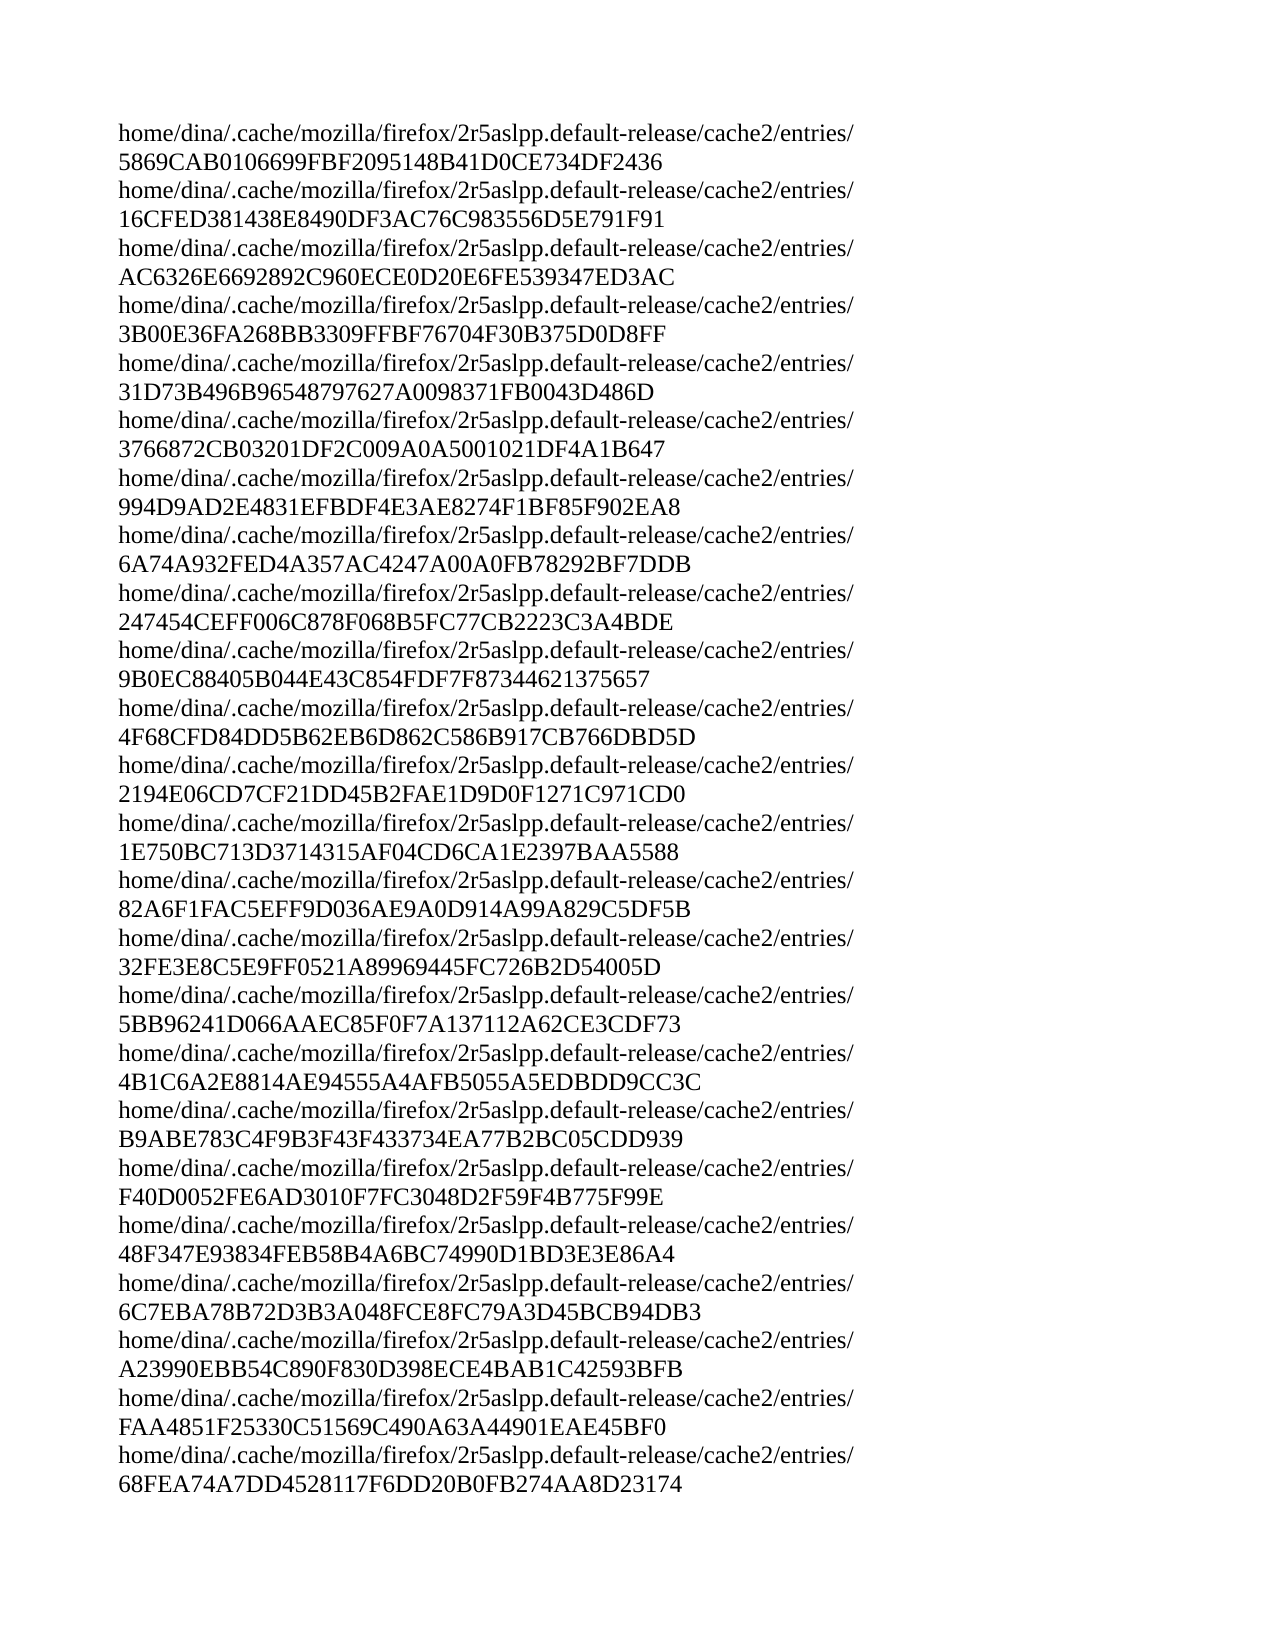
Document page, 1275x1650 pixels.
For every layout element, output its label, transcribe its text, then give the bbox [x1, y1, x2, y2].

text home/dina/.cache/mozilla/firefox/2r5aslpp.default-release/cache2/entries/3766872CB03201DF2C009A0A5001021DF4A1B647 [118, 406, 1157, 463]
text home/dina/.cache/mozilla/firefox/2r5aslpp.default-release/cache2/entries/5BB96241D066AAEC85F0F7A137112A62CE3CDF73 [118, 981, 1157, 1038]
text home/dina/.cache/mozilla/firefox/2r5aslpp.default-release/cache2/entries/FAA4851F25330C51569C490A63A44901EAE45BF0 [118, 1383, 1157, 1441]
text home/dina/.cache/mozilla/firefox/2r5aslpp.default-release/cache2/entries/3B00E36FA268BB3309FFBF76704F30B375D0D8FF [118, 291, 1157, 348]
text home/dina/.cache/mozilla/firefox/2r5aslpp.default-release/cache2/entries/2194E06CD7CF21DD45B2FAE1D9D0F1271C971CD0 [118, 751, 1157, 808]
text home/dina/.cache/mozilla/firefox/2r5aslpp.default-release/cache2/entries/1E750BC713D3714315AF04CD6CA1E2397BAA5588 [118, 808, 1157, 866]
text home/dina/.cache/mozilla/firefox/2r5aslpp.default-release/cache2/entries/5869CAB0106699FBF2095148B41D0CE734DF2436 [118, 118, 1157, 176]
text home/dina/.cache/mozilla/firefox/2r5aslpp.default-release/cache2/entries/48F347E93834FEB58B4A6BC74990D1BD3E3E86A4 [118, 1211, 1157, 1268]
text home/dina/.cache/mozilla/firefox/2r5aslpp.default-release/cache2/entries/A23990EBB54C890F830D398ECE4BAB1C42593BFB [118, 1326, 1157, 1383]
text home/dina/.cache/mozilla/firefox/2r5aslpp.default-release/cache2/entries/F40D0052FE6AD3010F7FC3048D2F59F4B775F99E [118, 1153, 1157, 1211]
text home/dina/.cache/mozilla/firefox/2r5aslpp.default-release/cache2/entries/82A6F1FAC5EFF9D036AE9A0D914A99A829C5DF5B [118, 866, 1157, 923]
text home/dina/.cache/mozilla/firefox/2r5aslpp.default-release/cache2/entries/68FEA74A7DD4528117F6DD20B0FB274AA8D23174 [118, 1441, 1157, 1498]
text home/dina/.cache/mozilla/firefox/2r5aslpp.default-release/cache2/entries/16CFED381438E8490DF3AC76C983556D5E791F91 [118, 176, 1157, 233]
text home/dina/.cache/mozilla/firefox/2r5aslpp.default-release/cache2/entries/4B1C6A2E8814AE94555A4AFB5055A5EDBDD9CC3C [118, 1038, 1157, 1096]
text home/dina/.cache/mozilla/firefox/2r5aslpp.default-release/cache2/entries/6A74A932FED4A357AC4247A00A0FB78292BF7DDB [118, 521, 1157, 578]
text home/dina/.cache/mozilla/firefox/2r5aslpp.default-release/cache2/entries/31D73B496B96548797627A0098371FB0043D486D [118, 348, 1157, 406]
text home/dina/.cache/mozilla/firefox/2r5aslpp.default-release/cache2/entries/32FE3E8C5E9FF0521A89969445FC726B2D54005D [118, 923, 1157, 981]
text home/dina/.cache/mozilla/firefox/2r5aslpp.default-release/cache2/entries/994D9AD2E4831EFBDF4E3AE8274F1BF85F902EA8 [118, 463, 1157, 521]
text home/dina/.cache/mozilla/firefox/2r5aslpp.default-release/cache2/entries/B9ABE783C4F9B3F43F433734EA77B2BC05CDD939 [118, 1096, 1157, 1153]
text home/dina/.cache/mozilla/firefox/2r5aslpp.default-release/cache2/entries/6C7EBA78B72D3B3A048FCE8FC79A3D45BCB94DB3 [118, 1268, 1157, 1326]
text home/dina/.cache/mozilla/firefox/2r5aslpp.default-release/cache2/entries/247454CEFF006C878F068B5FC77CB2223C3A4BDE [118, 578, 1157, 636]
text home/dina/.cache/mozilla/firefox/2r5aslpp.default-release/cache2/entries/AC6326E6692892C960ECE0D20E6FE539347ED3AC [118, 233, 1157, 291]
text home/dina/.cache/mozilla/firefox/2r5aslpp.default-release/cache2/entries/4F68CFD84DD5B62EB6D862C586B917CB766DBD5D [118, 693, 1157, 751]
text home/dina/.cache/mozilla/firefox/2r5aslpp.default-release/cache2/entries/9B0EC88405B044E43C854FDF7F87344621375657 [118, 636, 1157, 693]
